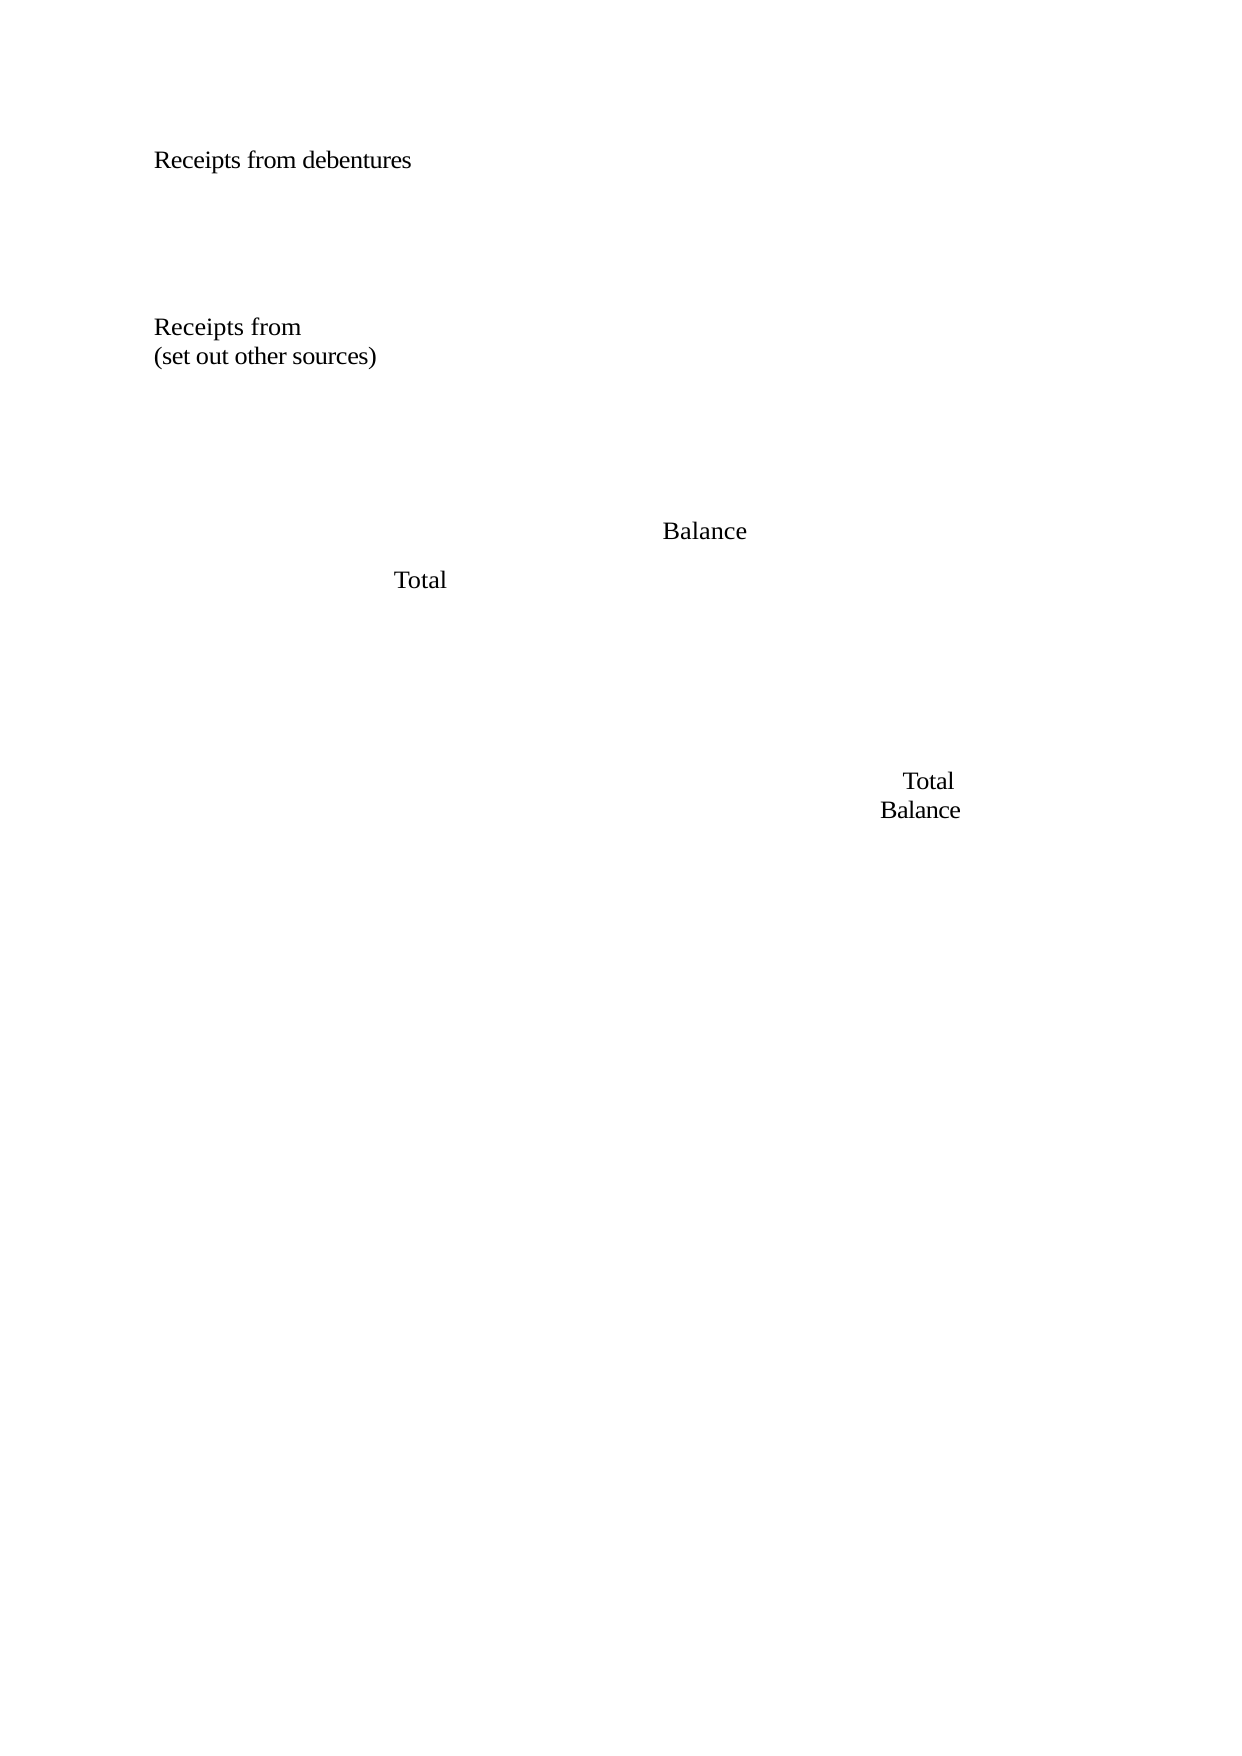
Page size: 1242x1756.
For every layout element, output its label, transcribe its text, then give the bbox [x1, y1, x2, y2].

text Balance [662, 516, 1165, 545]
text Receipts from [153, 312, 648, 341]
text (set out other sources) [153, 341, 648, 370]
text Receipts from debentures [153, 145, 648, 174]
text Total Balance [880, 766, 1015, 824]
text Total [393, 565, 648, 594]
